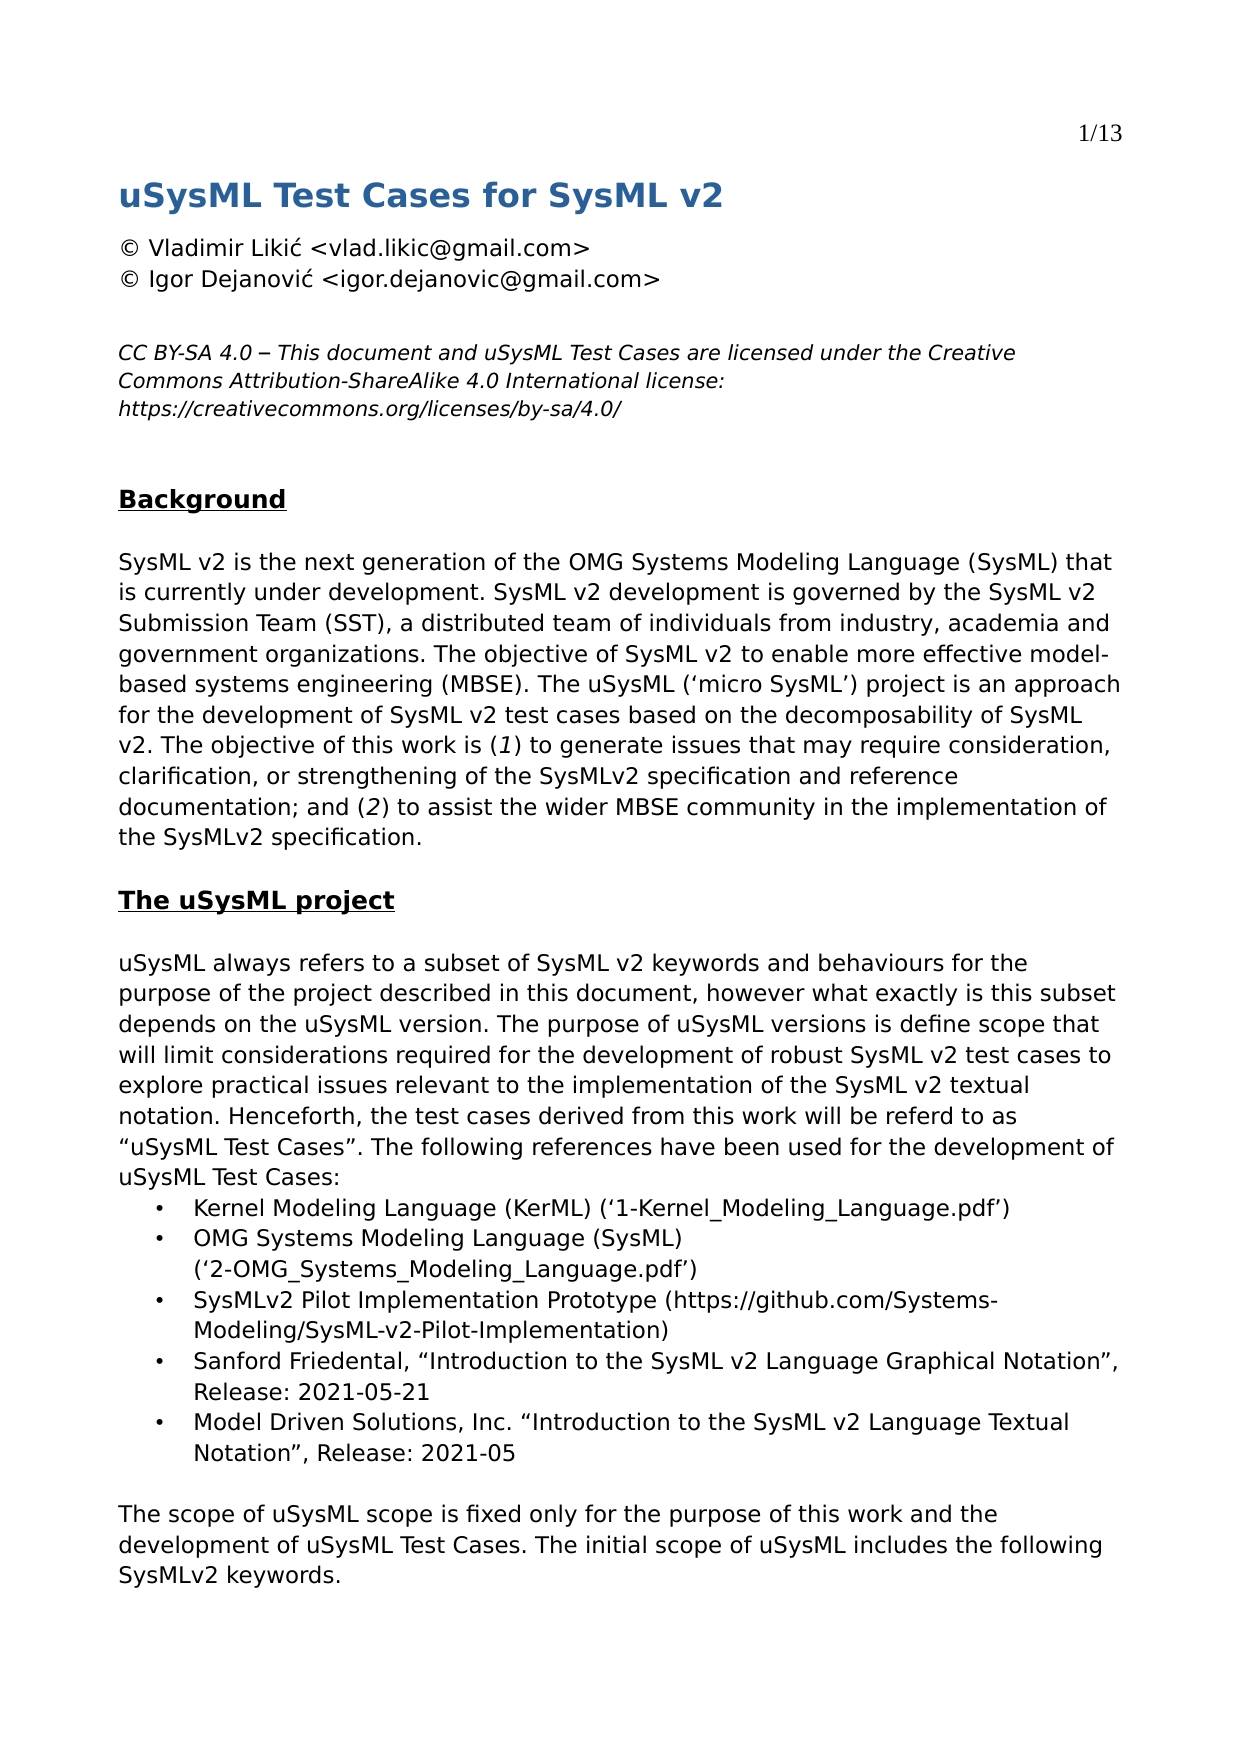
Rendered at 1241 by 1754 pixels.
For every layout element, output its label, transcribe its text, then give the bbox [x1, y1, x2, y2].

text © Igor Dejanović <igor.dejanovic@gmail.com> [118, 266, 1122, 293]
text uSysML Test Cases for SysML v2 [118, 176, 1122, 215]
text uSysML always refers to a subset of SysML v2 keywords and behaviours for the purpose of the project described in this document, however what exactly is this subset depends on the uSysML version. The purpose of uSysML versions is define scope that will limit considerations required for the development of robust SysML v2 test cases to explore practical issues relevant to the implementation of the SysML v2 textual notation. Henceforth, the test cases derived from this work will be referd to as “uSysML Test Cases”. The following references have been used for the development of uSysML Test Cases: [118, 950, 1122, 1191]
list Model Driven Solutions, Inc. “Introduction to the SysML v2 Language Textual Notation”, Release: 2021-05 [156, 1409, 1122, 1467]
list Sanford Friedental, “Introduction to the SysML v2 Language Graphical Notation”, Release: 2021-05-21 [156, 1348, 1122, 1405]
text Background [118, 485, 1122, 514]
list Kernel Modeling Language (KerML) (‘1-Kernel_Modeling_Language.pdf’) [156, 1195, 1122, 1222]
list SysMLv2 Pilot Implementation Prototype (https://github.com/Systems-Modeling/SysML-v2-Pilot-Implementation) [156, 1287, 1122, 1344]
text The scope of uSysML scope is fixed only for the purpose of this work and the development of uSysML Test Cases. The initial scope of uSysML includes the following SysMLv2 keywords. [118, 1501, 1122, 1589]
text The uSysML project [118, 886, 1122, 915]
text SysML v2 is the next generation of the OMG Systems Modeling Language (SysML) that is currently under development. SysML v2 development is governed by the SysML v2 Submission Team (SST), a distributed team of individuals from industry, academia and government organizations. The objective of SysML v2 to enable more effective model-based systems engineering (MBSE). The uSysML (‘micro SysML’) project is an approach for the development of SysML v2 test cases based on the decomposability of SysML v2. The objective of this work is (1) to generate issues that may require consideration, clarification, or strengthening of the SysMLv2 specification and reference documentation; and (2) to assist the wider MBSE community in the implementation of the SysMLv2 specification. [118, 549, 1122, 851]
list OMG Systems Modeling Language (SysML) [156, 1226, 1122, 1252]
list (‘2-OMG_Systems_Modeling_Language.pdf’) [156, 1256, 1122, 1283]
text CC BY-SA 4.0 This document and uSysML Test Cases are licensed under the Creative Commons Attribution-ShareAlike 4.0 International license: https://creativecommons.org/licenses/by-sa/4.0/ [118, 339, 1122, 421]
text © Vladimir Likić <vlad.likic@gmail.com> [118, 236, 1122, 262]
